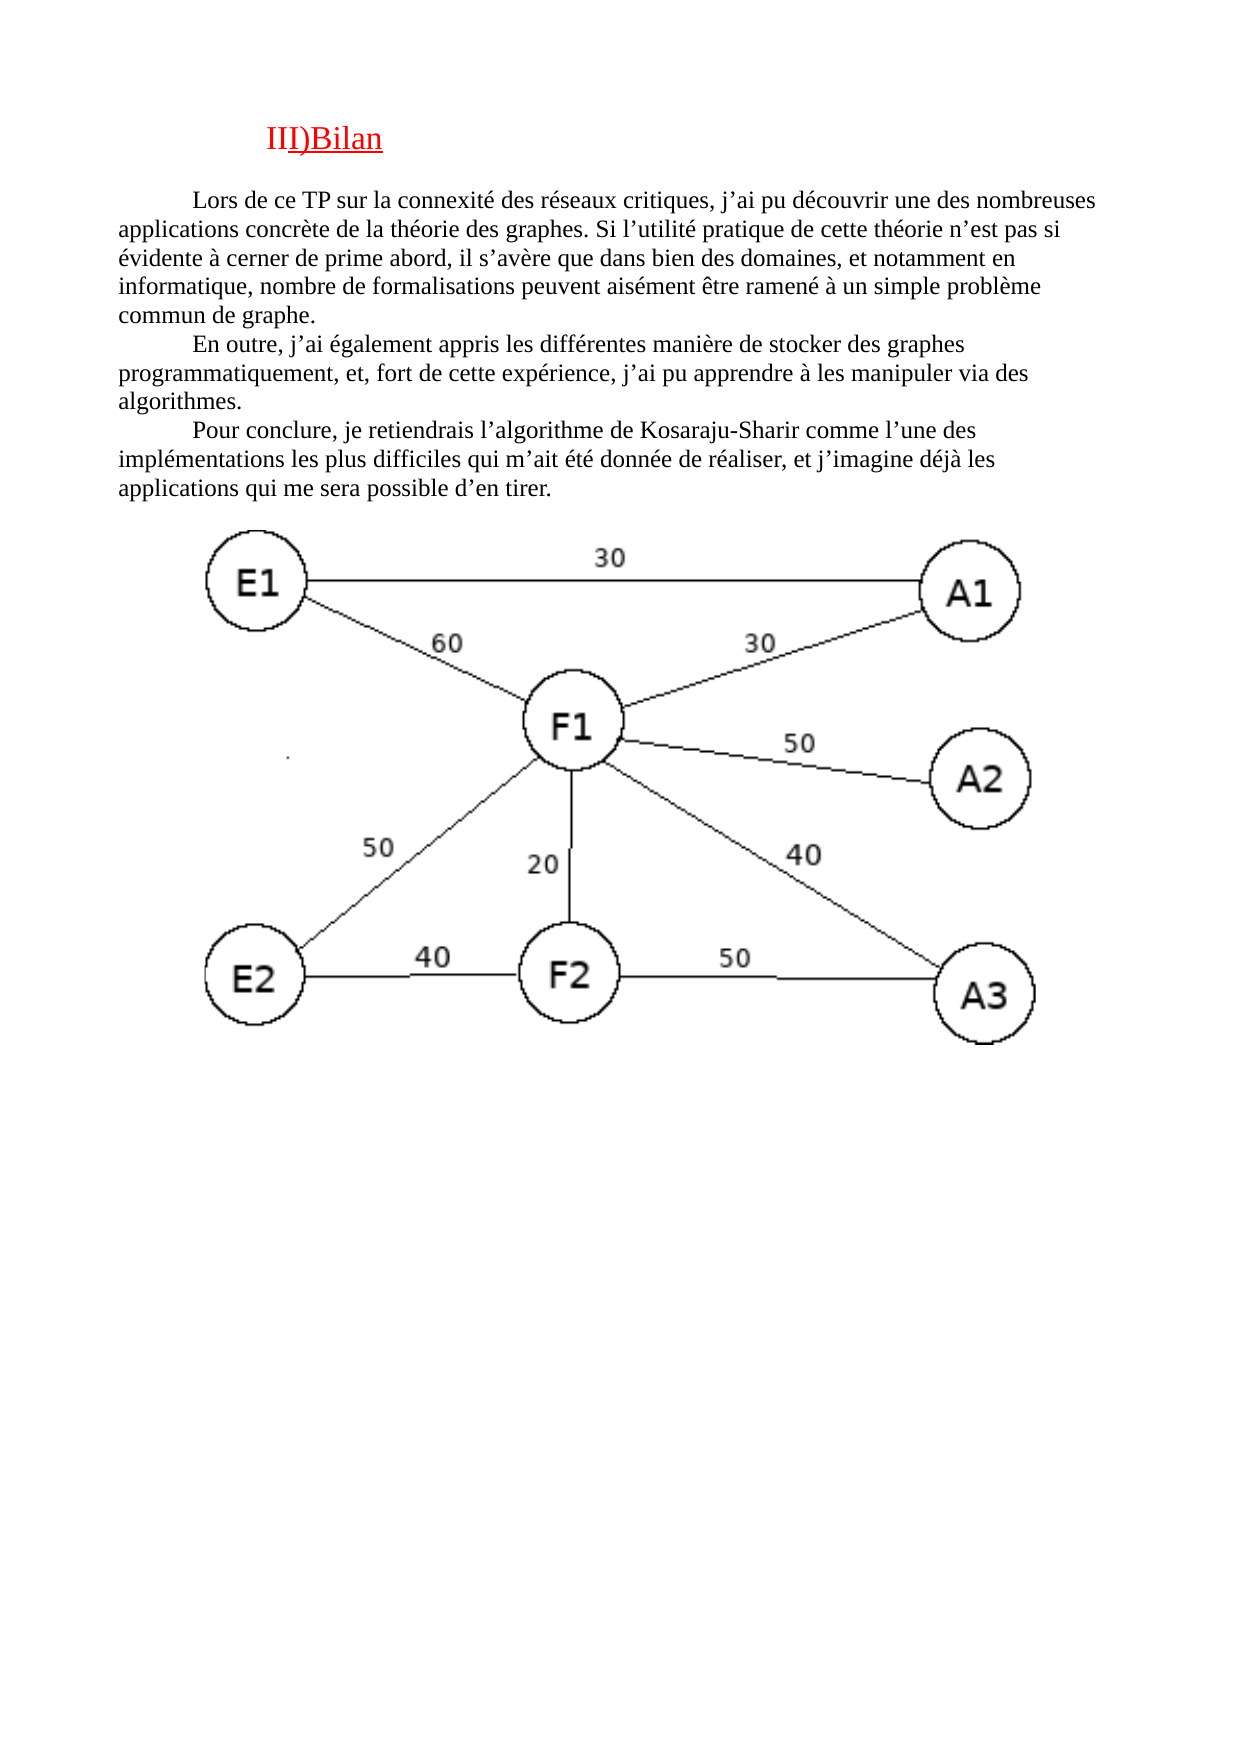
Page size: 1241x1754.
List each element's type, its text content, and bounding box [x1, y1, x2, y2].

text Pour conclure, je retiendrais l’algorithme de Kosaraju-Sharir comme l’une des implémentations les plus difficiles qui m’ait été donnée de réaliser, et j’imagine déjà les applications qui me sera possible d’en tirer. [118, 415, 1122, 501]
text III)Bilan [118, 118, 1122, 156]
picture [204, 530, 1036, 1045]
text Lors de ce TP sur la connexité des réseaux critiques, j’ai pu découvrir une des nombreuses applications concrète de la théorie des graphes. Si l’utilité pratique de cette théorie n’est pas si évidente à cerner de prime abord, il s’avère que dans bien des domaines, et notamment en informatique, nombre de formalisations peuvent aisément être ramené à un simple problème commun de graphe. [118, 185, 1122, 329]
text En outre, j’ai également appris les différentes manière de stocker des graphes programmatiquement, et, fort de cette expérience, j’ai pu apprendre à les manipuler via des algorithmes. [118, 329, 1122, 415]
